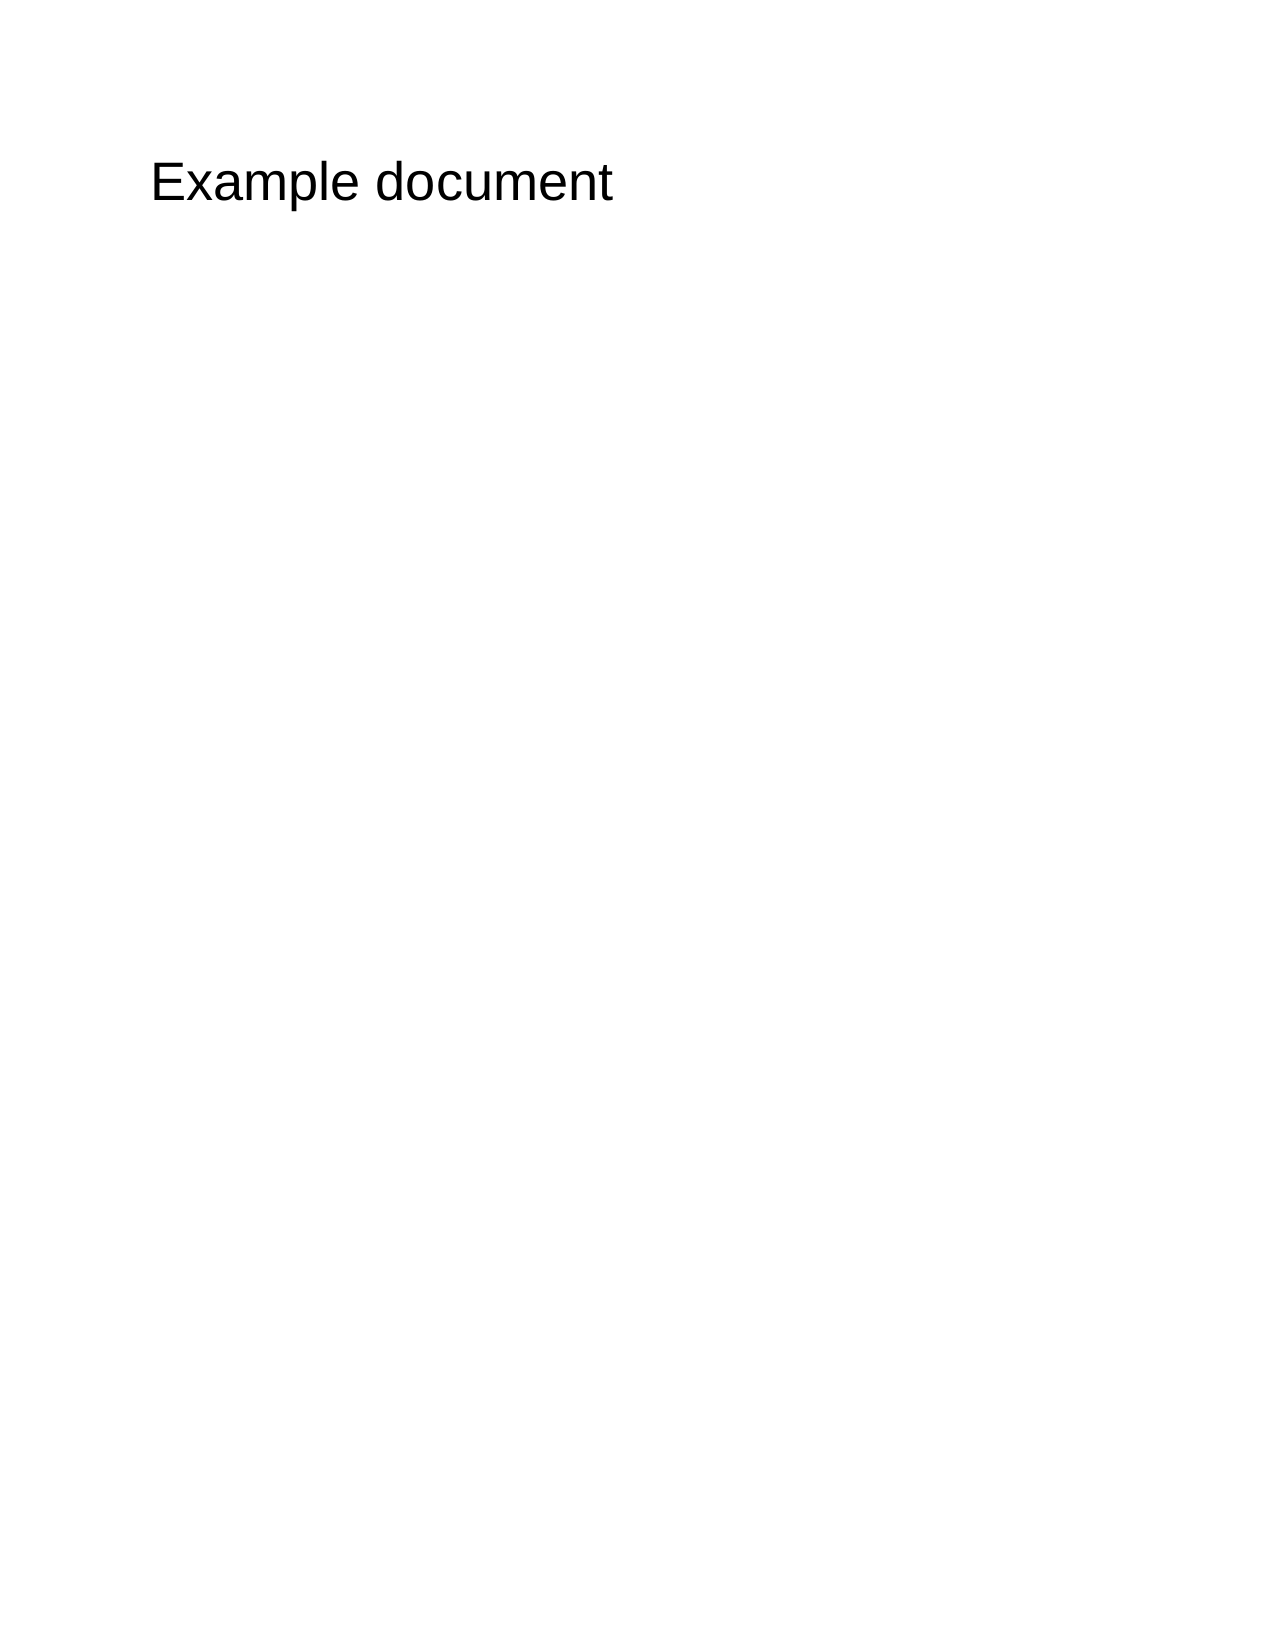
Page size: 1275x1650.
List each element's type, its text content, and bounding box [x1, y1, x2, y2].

title Example document [150, 150, 1125, 212]
